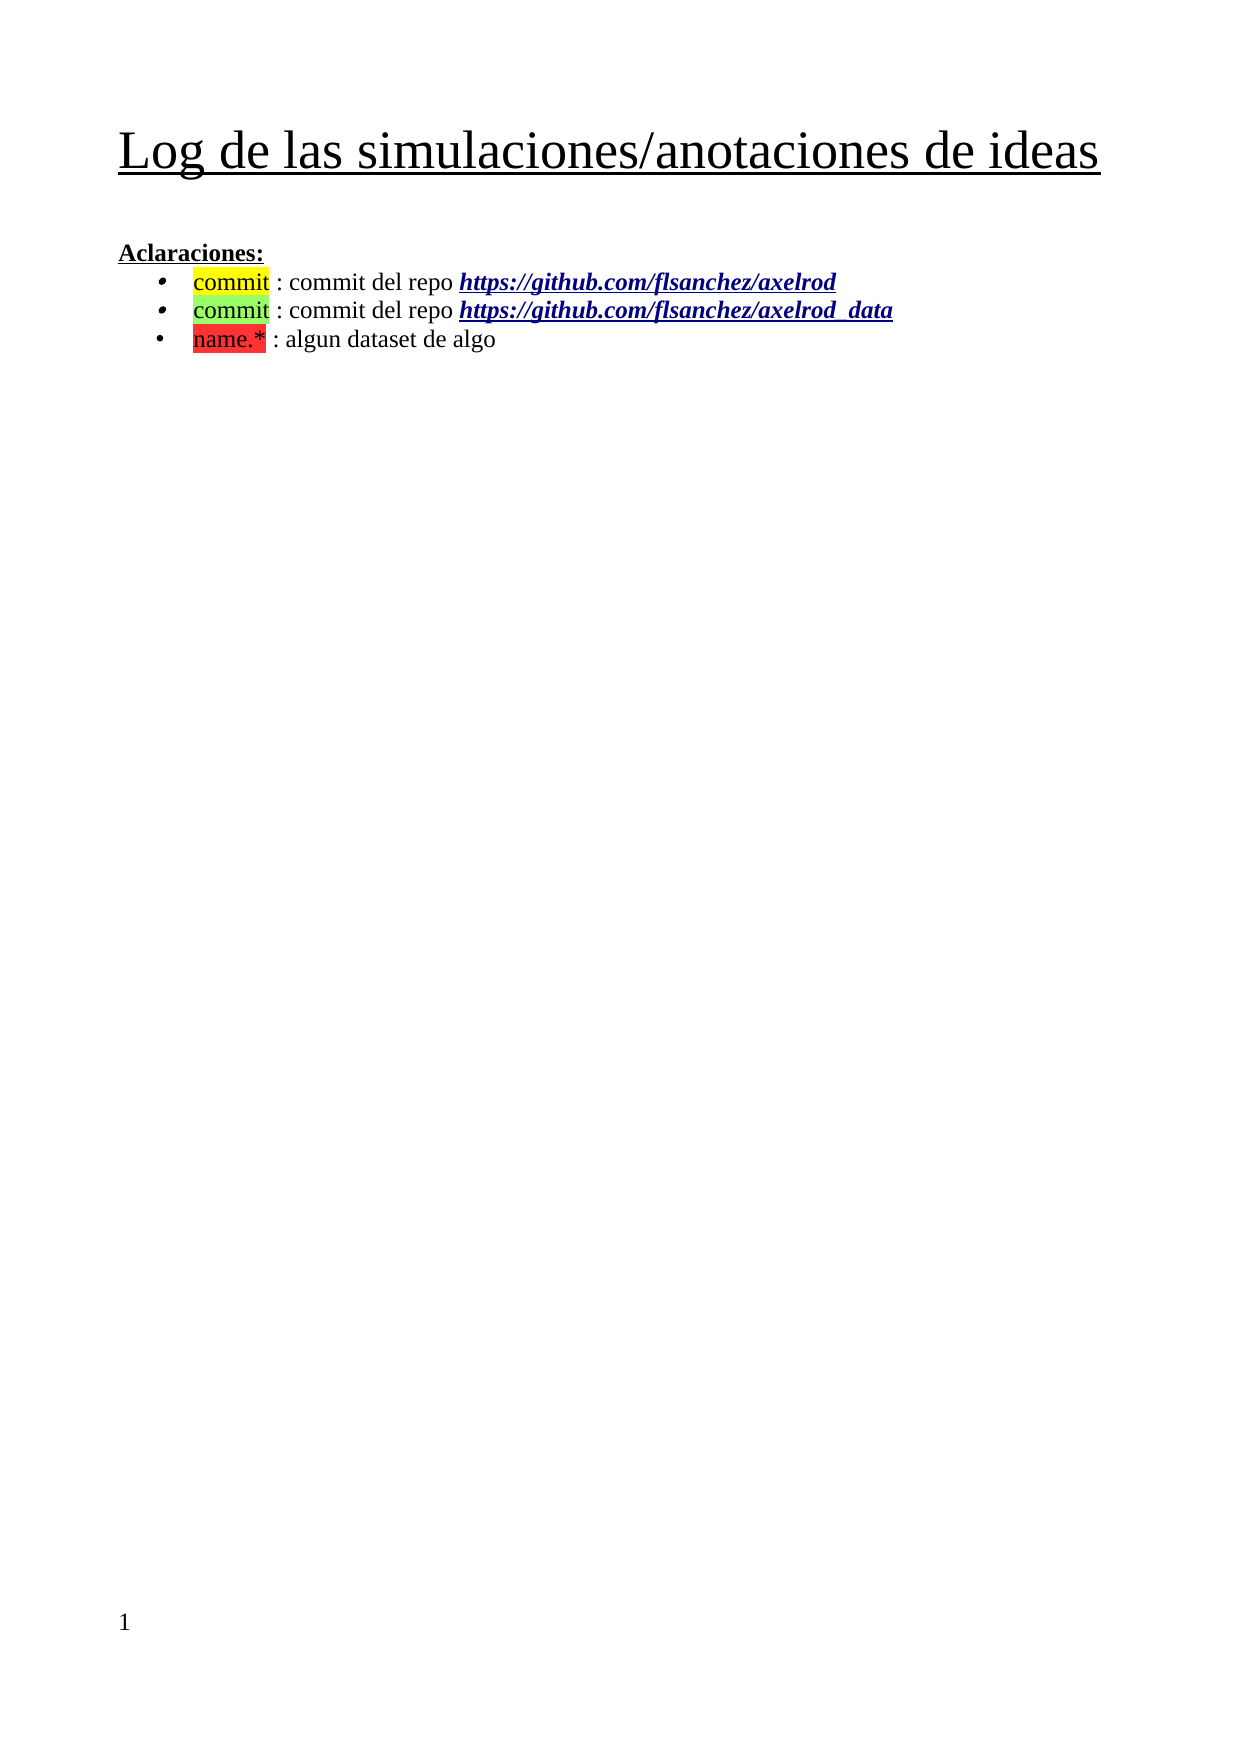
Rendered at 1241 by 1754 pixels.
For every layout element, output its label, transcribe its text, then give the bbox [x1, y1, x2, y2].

text Aclaraciones: [118, 238, 1122, 267]
list name.* : algun dataset de algo [156, 324, 1122, 353]
text Log de las simulaciones/anotaciones de ideas [118, 118, 1122, 180]
list commit : commit del repo https://github.com/flsanchez/axelrod [156, 267, 1122, 295]
list commit : commit del repo https://github.com/flsanchez/axelrod_data [156, 295, 1122, 324]
